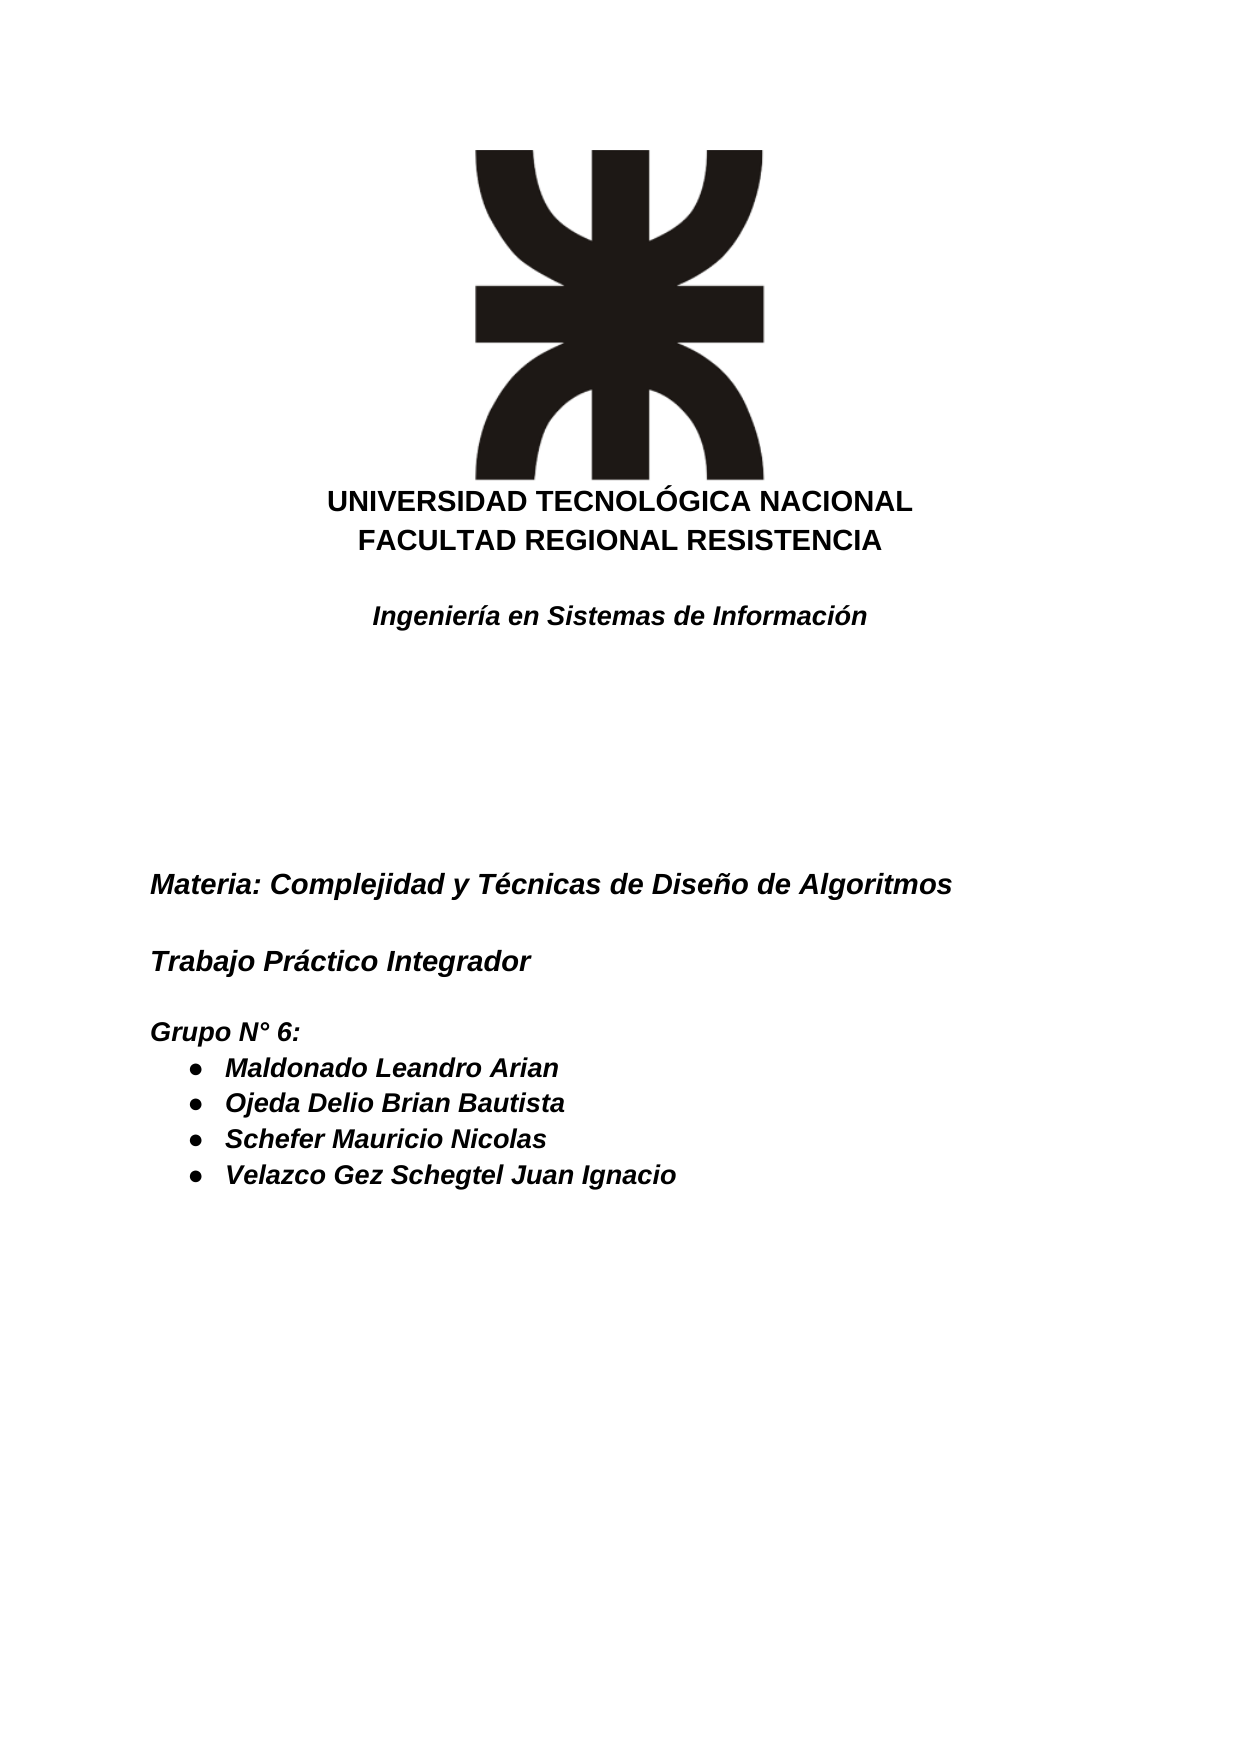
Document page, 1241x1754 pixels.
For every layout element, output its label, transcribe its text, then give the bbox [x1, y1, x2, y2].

list Maldonado Leandro Arian [187, 1052, 1090, 1083]
text Ingeniería en Sistemas de Información [150, 600, 1090, 631]
list Schefer Mauricio Nicolas [187, 1123, 1090, 1155]
list Ojeda Delio Brian Bautista [187, 1087, 1090, 1119]
text Grupo N° 6: [150, 1016, 1090, 1047]
text Materia: Complejidad y Técnicas de Diseño de Algoritmos [150, 867, 1090, 901]
list Velazco Gez Schegtel Juan Ignacio [187, 1159, 1090, 1191]
text Trabajo Práctico Integrador [150, 944, 1090, 978]
picture [473, 150, 767, 481]
text UNIVERSIDAD TECNOLÓGICA NACIONAL [150, 484, 1090, 518]
text FACULTAD REGIONAL RESISTENCIA [150, 523, 1090, 556]
